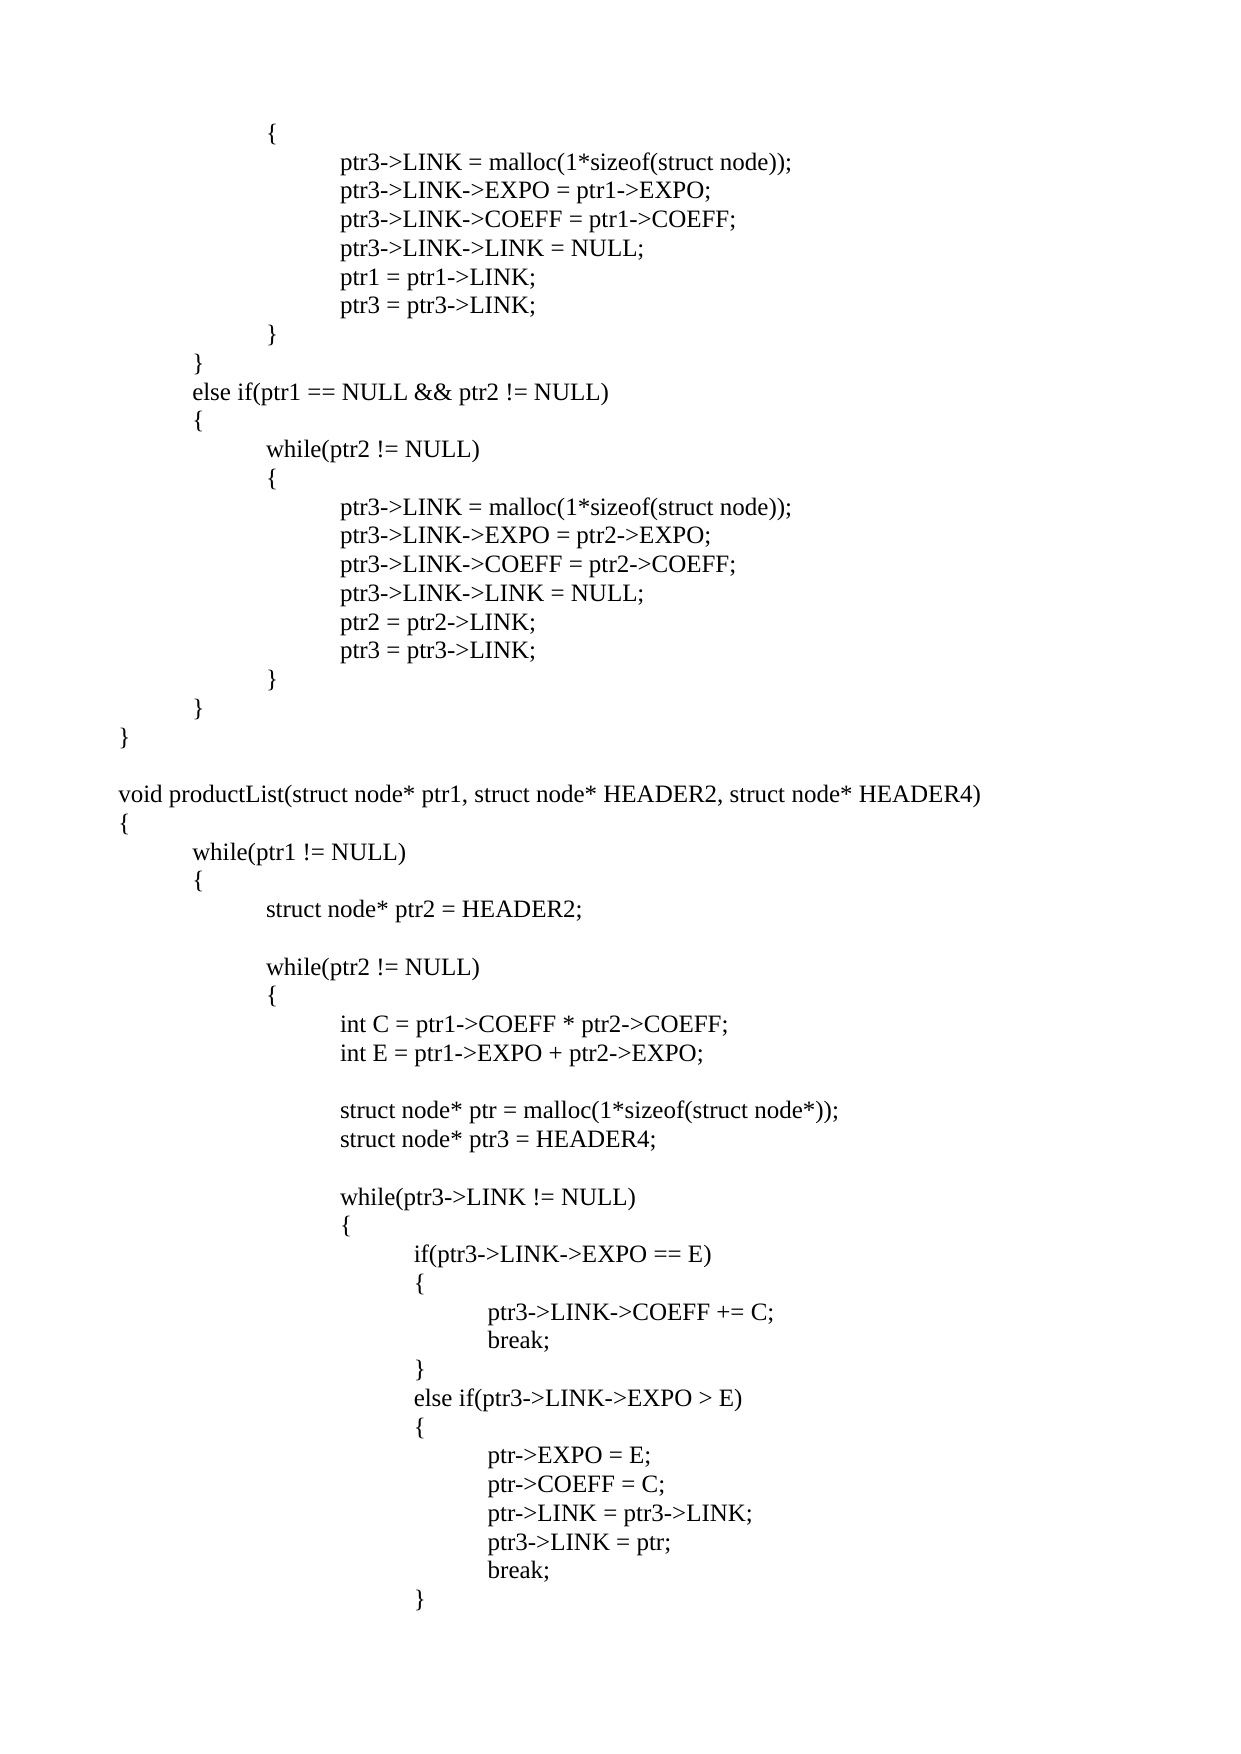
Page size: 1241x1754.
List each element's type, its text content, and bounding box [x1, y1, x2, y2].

text if(ptr3->LINK->EXPO == E) [118, 1239, 1122, 1268]
text int E = ptr1->EXPO + ptr2->EXPO; [118, 1038, 1122, 1067]
text ptr3->LINK->EXPO = ptr1->EXPO; [118, 176, 1122, 204]
text struct node* ptr = malloc(1*sizeof(struct node*)); [118, 1096, 1122, 1124]
text struct node* ptr3 = HEADER4; [118, 1124, 1122, 1153]
text { [118, 1211, 1122, 1239]
text ptr3->LINK->LINK = NULL; [118, 233, 1122, 262]
text { [118, 118, 1122, 147]
text void productList(struct node* ptr1, struct node* HEADER2, struct node* HEADER4) [118, 779, 1122, 808]
text else if(ptr3->LINK->EXPO > E) [118, 1383, 1122, 1412]
text break; [118, 1326, 1122, 1354]
text while(ptr1 != NULL) [118, 837, 1122, 866]
text { [118, 1412, 1122, 1441]
text while(ptr2 != NULL) [118, 952, 1122, 981]
text { [118, 463, 1122, 492]
text } [118, 348, 1122, 377]
text ptr3 = ptr3->LINK; [118, 636, 1122, 664]
text } [118, 319, 1122, 348]
text { [118, 406, 1122, 434]
text } [118, 1354, 1122, 1383]
text } [118, 664, 1122, 693]
text ptr3->LINK->COEFF = ptr2->COEFF; [118, 549, 1122, 578]
text break; [118, 1556, 1122, 1584]
text ptr3->LINK = ptr; [118, 1527, 1122, 1556]
text { [118, 808, 1122, 837]
text ptr3 = ptr3->LINK; [118, 291, 1122, 319]
text ptr3->LINK = malloc(1*sizeof(struct node)); [118, 492, 1122, 521]
text ptr->LINK = ptr3->LINK; [118, 1498, 1122, 1527]
text } [118, 1584, 1122, 1613]
text ptr3->LINK->COEFF = ptr1->COEFF; [118, 204, 1122, 233]
text int C = ptr1->COEFF * ptr2->COEFF; [118, 1009, 1122, 1038]
text else if(ptr1 == NULL && ptr2 != NULL) [118, 377, 1122, 406]
text } [118, 722, 1122, 751]
text { [118, 1268, 1122, 1297]
text { [118, 866, 1122, 894]
text } [118, 693, 1122, 722]
text ptr2 = ptr2->LINK; [118, 607, 1122, 636]
text while(ptr2 != NULL) [118, 434, 1122, 463]
text while(ptr3->LINK != NULL) [118, 1182, 1122, 1211]
text ptr1 = ptr1->LINK; [118, 262, 1122, 291]
text struct node* ptr2 = HEADER2; [118, 894, 1122, 923]
text ptr3->LINK->COEFF += C; [118, 1297, 1122, 1326]
text ptr3->LINK->EXPO = ptr2->EXPO; [118, 521, 1122, 549]
text ptr->EXPO = E; [118, 1441, 1122, 1469]
text ptr->COEFF = C; [118, 1469, 1122, 1498]
text ptr3->LINK = malloc(1*sizeof(struct node)); [118, 147, 1122, 176]
text { [118, 981, 1122, 1009]
text ptr3->LINK->LINK = NULL; [118, 578, 1122, 607]
